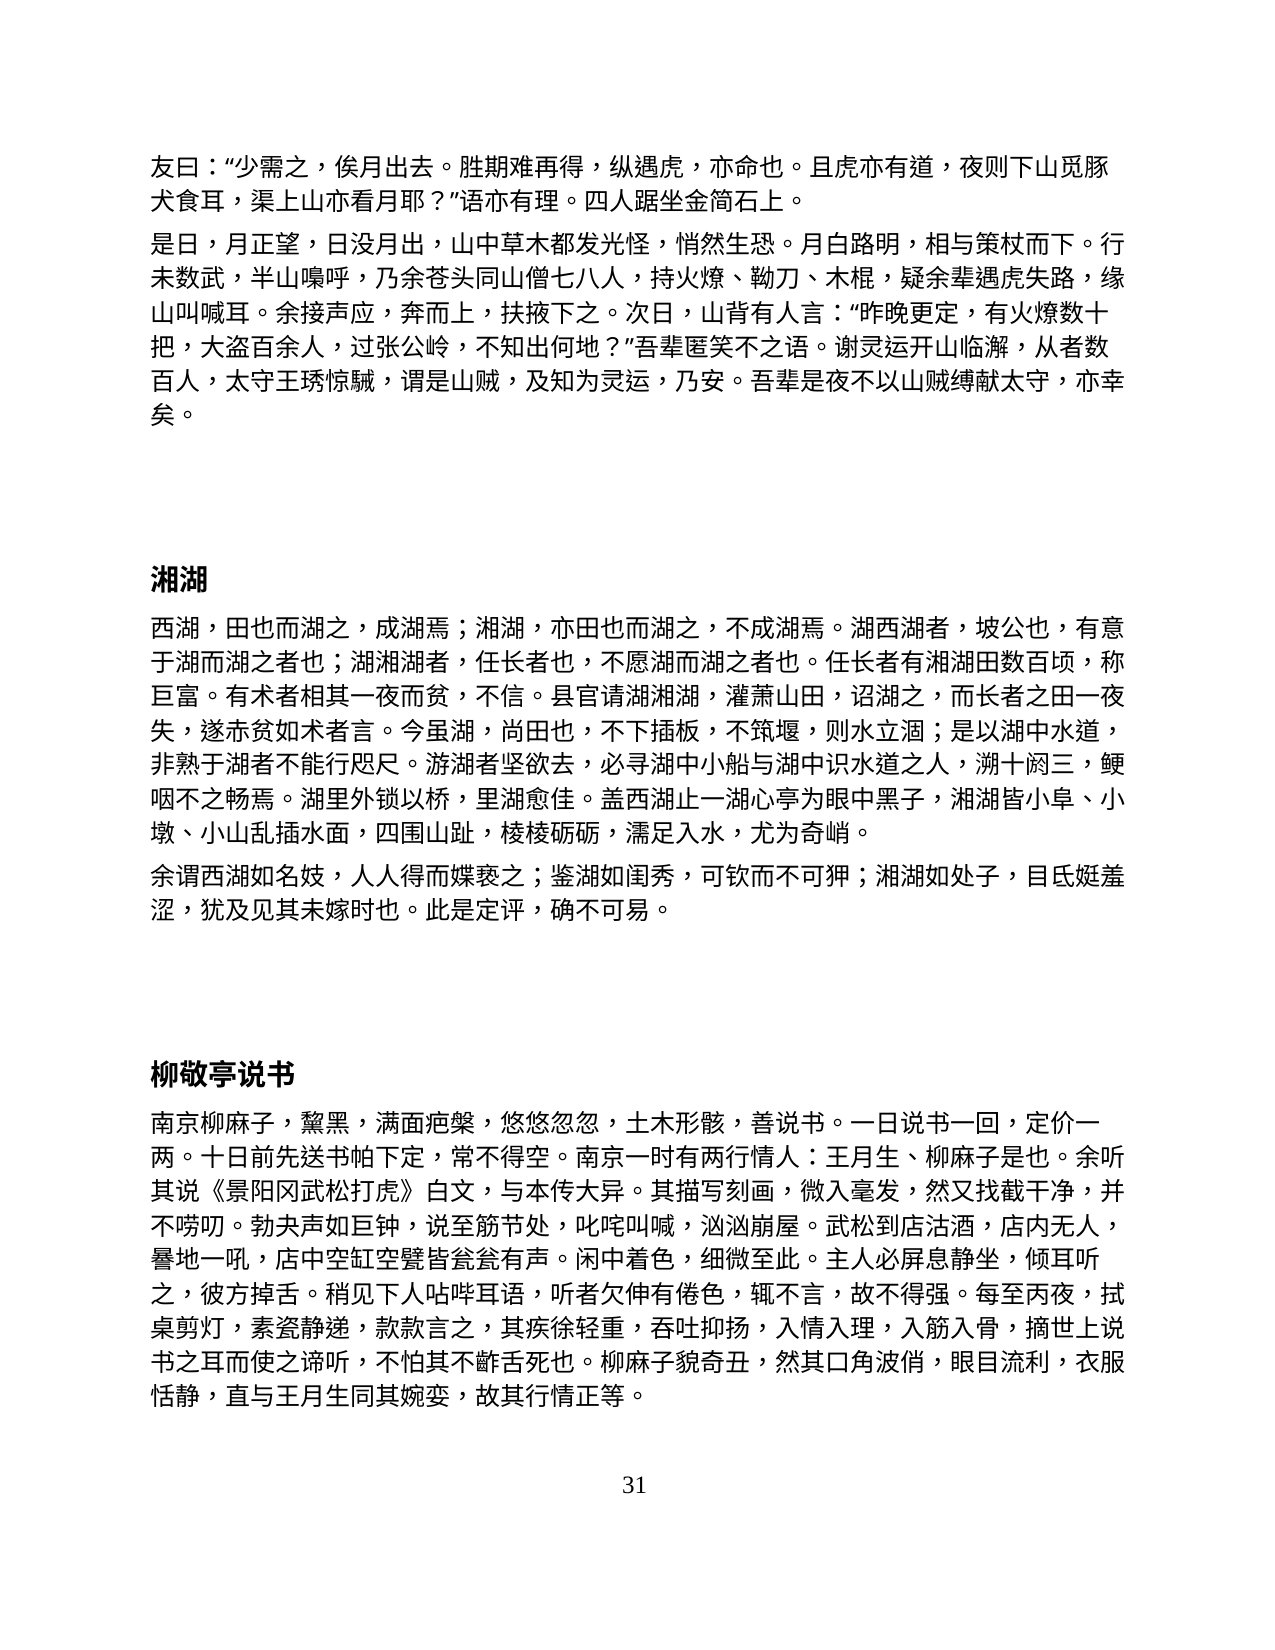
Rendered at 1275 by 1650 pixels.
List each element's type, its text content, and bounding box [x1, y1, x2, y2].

text 南京柳麻子，黧黑，满面疤槃，悠悠忽忽，土木形骸，善说书。一日说书一回，定价一两。十日前先送书帕下定，常不得空。南京一时有两行情人：王月生、柳麻子是也。余听其说《景阳冈武松打虎》白文，与本传大异。其描写刻画，微入毫发，然又找截干净，并不唠叨。勃夬声如巨钟，说至筋节处，叱咤叫喊，汹汹崩屋。武松到店沽酒，店内无人，謈地一吼，店中空缸空甓皆瓮瓮有声。闲中着色，细微至此。主人必屏息静坐，倾耳听之，彼方掉舌。稍见下人呫哔耳语，听者欠伸有倦色，辄不言，故不得强。每至丙夜，拭桌剪灯，素瓷静递，款款言之，其疾徐轻重，吞吐抑扬，入情入理，入筋入骨，摘世上说书之耳而使之谛听，不怕其不齚舌死也。柳麻子貌奇丑，然其口角波俏，眼目流利，衣服恬静，直与王月生同其婉娈，故其行情正等。 [150, 1106, 1125, 1412]
subtitle 柳敬亭说书 [150, 1054, 1125, 1093]
subtitle 湘湖 [150, 559, 1125, 598]
text 西湖，田也而湖之，成湖焉；湘湖，亦田也而湖之，不成湖焉。湖西湖者，坡公也，有意于湖而湖之者也；湖湘湖者，任长者也，不愿湖而湖之者也。任长者有湘湖田数百顷，称巨富。有术者相其一夜而贫，不信。县官请湖湘湖，灌萧山田，诏湖之，而长者之田一夜失，遂赤贫如术者言。今虽湖，尚田也，不下插板，不筑堰，则水立涸；是以湖中水道，非熟于湖者不能行咫尺。游湖者坚欲去，必寻湖中小船与湖中识水道之人，溯十阏三，鲠咽不之畅焉。湖里外锁以桥，里湖愈佳。盖西湖止一湖心亭为眼中黑子，湘湖皆小阜、小墩、小山乱插水面，四围山趾，棱棱砺砺，濡足入水，尤为奇峭。 [150, 611, 1125, 849]
text 是日，月正望，日没月出，山中草木都发光怪，悄然生恐。月白路明，相与策杖而下。行未数武，半山嘄呼，乃余苍头同山僧七八人，持火燎、靿刀、木棍，疑余辈遇虎失路，缘山叫喊耳。余接声应，奔而上，扶掖下之。次日，山背有人言：“昨晚更定，有火燎数十把，大盗百余人，过张公岭，不知出何地？”吾辈匿笑不之语。谢灵运开山临澥，从者数百人，太守王琇惊駴，谓是山贼，及知为灵运，乃安。吾辈是夜不以山贼缚献太守，亦幸矣。 [150, 227, 1125, 431]
text 余谓西湖如名妓，人人得而媟亵之；鉴湖如闺秀，可钦而不可狎；湘湖如处子，目氐娗羞涩，犹及见其未嫁时也。此是定评，确不可易。 [150, 858, 1125, 926]
text 友曰：“少需之，俟月出去。胜期难再得，纵遇虎，亦命也。且虎亦有道，夜则下山觅豚犬食耳，渠上山亦看月耶？”语亦有理。四人踞坐金简石上。 [150, 150, 1125, 218]
